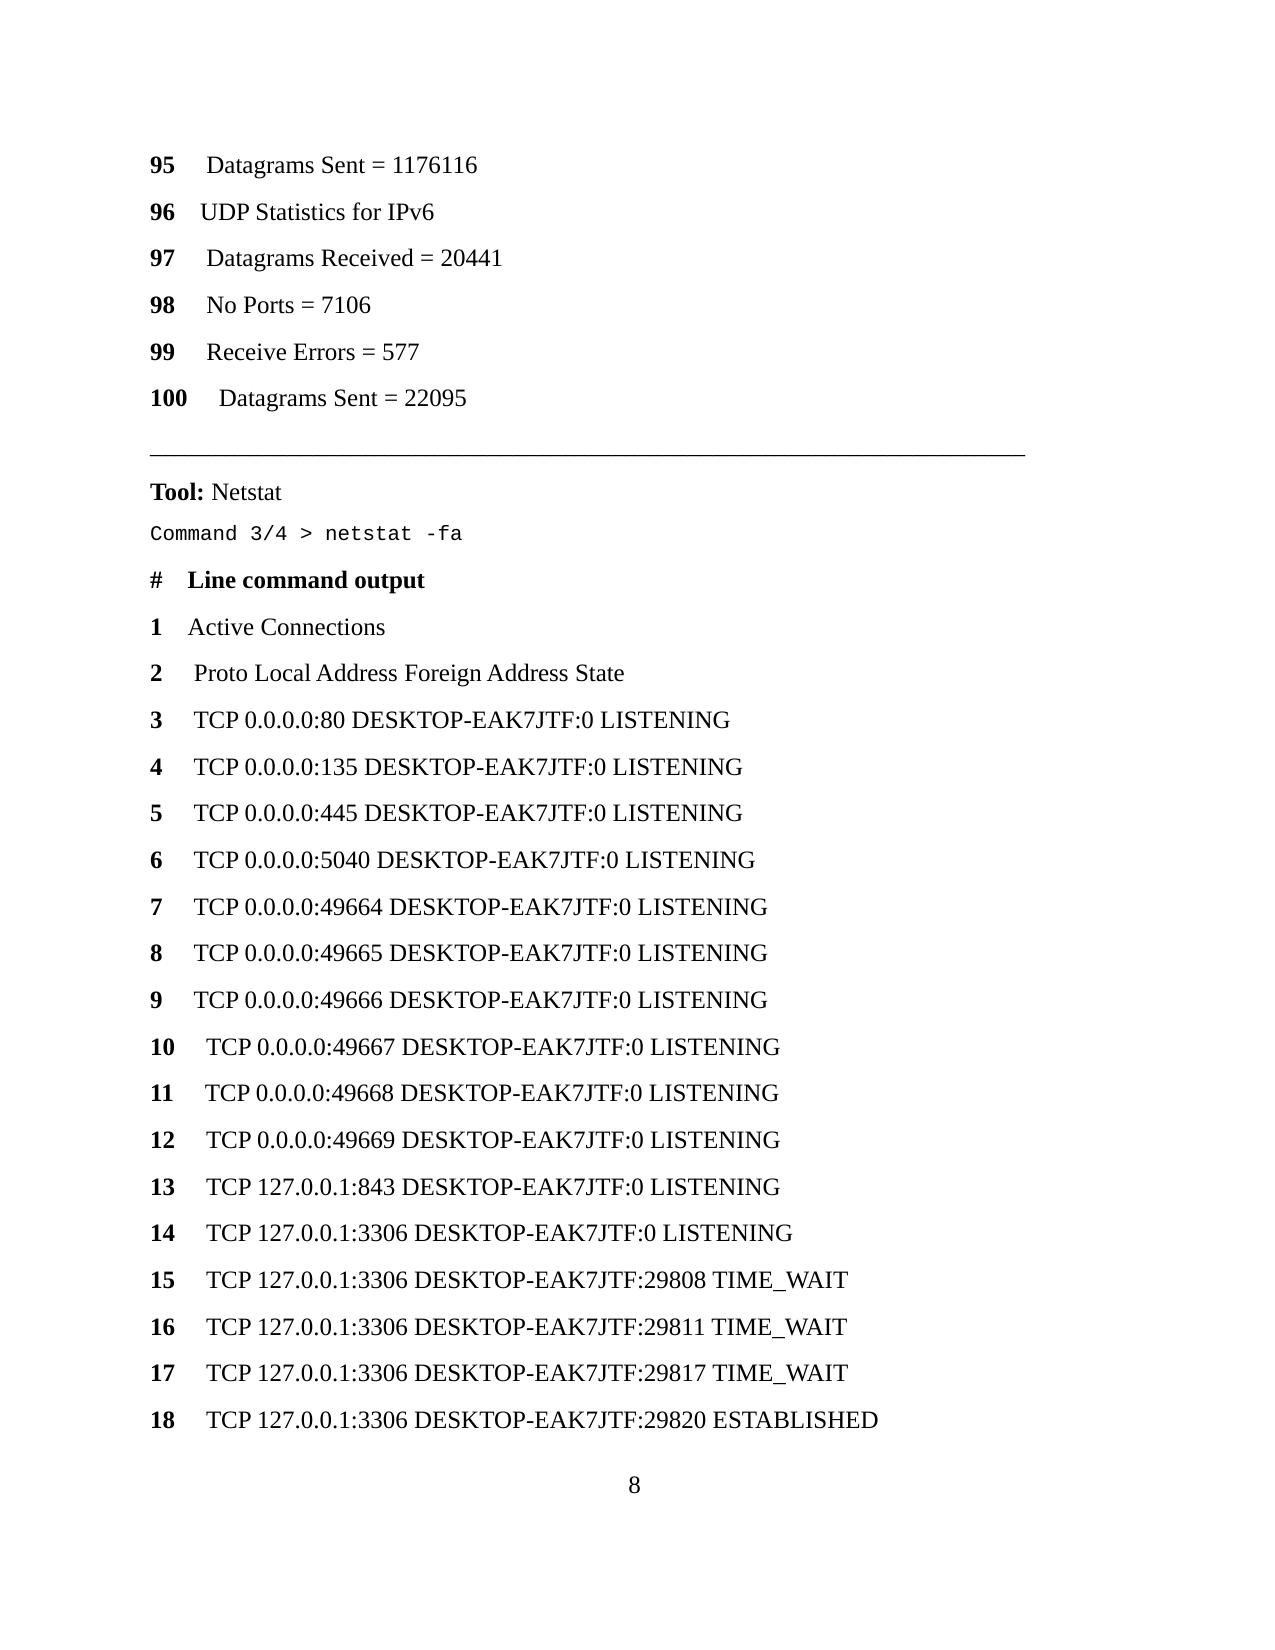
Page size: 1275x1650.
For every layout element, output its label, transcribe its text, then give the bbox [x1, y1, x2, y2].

text 99 Receive Errors = 577 [150, 337, 1125, 365]
text 15 TCP 127.0.0.1:3306 DESKTOP-EAK7JTF:29808 TIME_WAIT [150, 1265, 1125, 1294]
text Command 3/4 > netstat -fa [150, 523, 1125, 547]
text 8 TCP 0.0.0.0:49665 DESKTOP-EAK7JTF:0 LISTENING [150, 938, 1125, 967]
text 10 TCP 0.0.0.0:49667 DESKTOP-EAK7JTF:0 LISTENING [150, 1032, 1125, 1060]
text 7 TCP 0.0.0.0:49664 DESKTOP-EAK7JTF:0 LISTENING [150, 892, 1125, 920]
text 17 TCP 127.0.0.1:3306 DESKTOP-EAK7JTF:29817 TIME_WAIT [150, 1358, 1125, 1387]
text 96 UDP Statistics for IPv6 [150, 197, 1125, 225]
text 14 TCP 127.0.0.1:3306 DESKTOP-EAK7JTF:0 LISTENING [150, 1218, 1125, 1247]
text 95 Datagrams Sent = 1176116 [150, 150, 1125, 179]
text 100 Datagrams Sent = 22095 [150, 383, 1125, 412]
text 4 TCP 0.0.0.0:135 DESKTOP-EAK7JTF:0 LISTENING [150, 752, 1125, 780]
text 11 TCP 0.0.0.0:49668 DESKTOP-EAK7JTF:0 LISTENING [150, 1078, 1125, 1107]
text 12 TCP 0.0.0.0:49669 DESKTOP-EAK7JTF:0 LISTENING [150, 1125, 1125, 1154]
text 13 TCP 127.0.0.1:843 DESKTOP-EAK7JTF:0 LISTENING [150, 1172, 1125, 1200]
text 9 TCP 0.0.0.0:49666 DESKTOP-EAK7JTF:0 LISTENING [150, 985, 1125, 1014]
text 18 TCP 127.0.0.1:3306 DESKTOP-EAK7JTF:29820 ESTABLISHED [150, 1405, 1125, 1434]
text ______________________________________________________________________ [150, 430, 1125, 459]
text 3 TCP 0.0.0.0:80 DESKTOP-EAK7JTF:0 LISTENING [150, 705, 1125, 734]
text Tool: Netstat [150, 477, 1125, 505]
text 97 Datagrams Received = 20441 [150, 243, 1125, 272]
text 2 Proto Local Address Foreign Address State [150, 658, 1125, 687]
text 6 TCP 0.0.0.0:5040 DESKTOP-EAK7JTF:0 LISTENING [150, 845, 1125, 874]
text 16 TCP 127.0.0.1:3306 DESKTOP-EAK7JTF:29811 TIME_WAIT [150, 1312, 1125, 1340]
text 1 Active Connections [150, 612, 1125, 640]
text 5 TCP 0.0.0.0:445 DESKTOP-EAK7JTF:0 LISTENING [150, 798, 1125, 827]
text 98 No Ports = 7106 [150, 290, 1125, 319]
text # Line command output [150, 565, 1125, 594]
